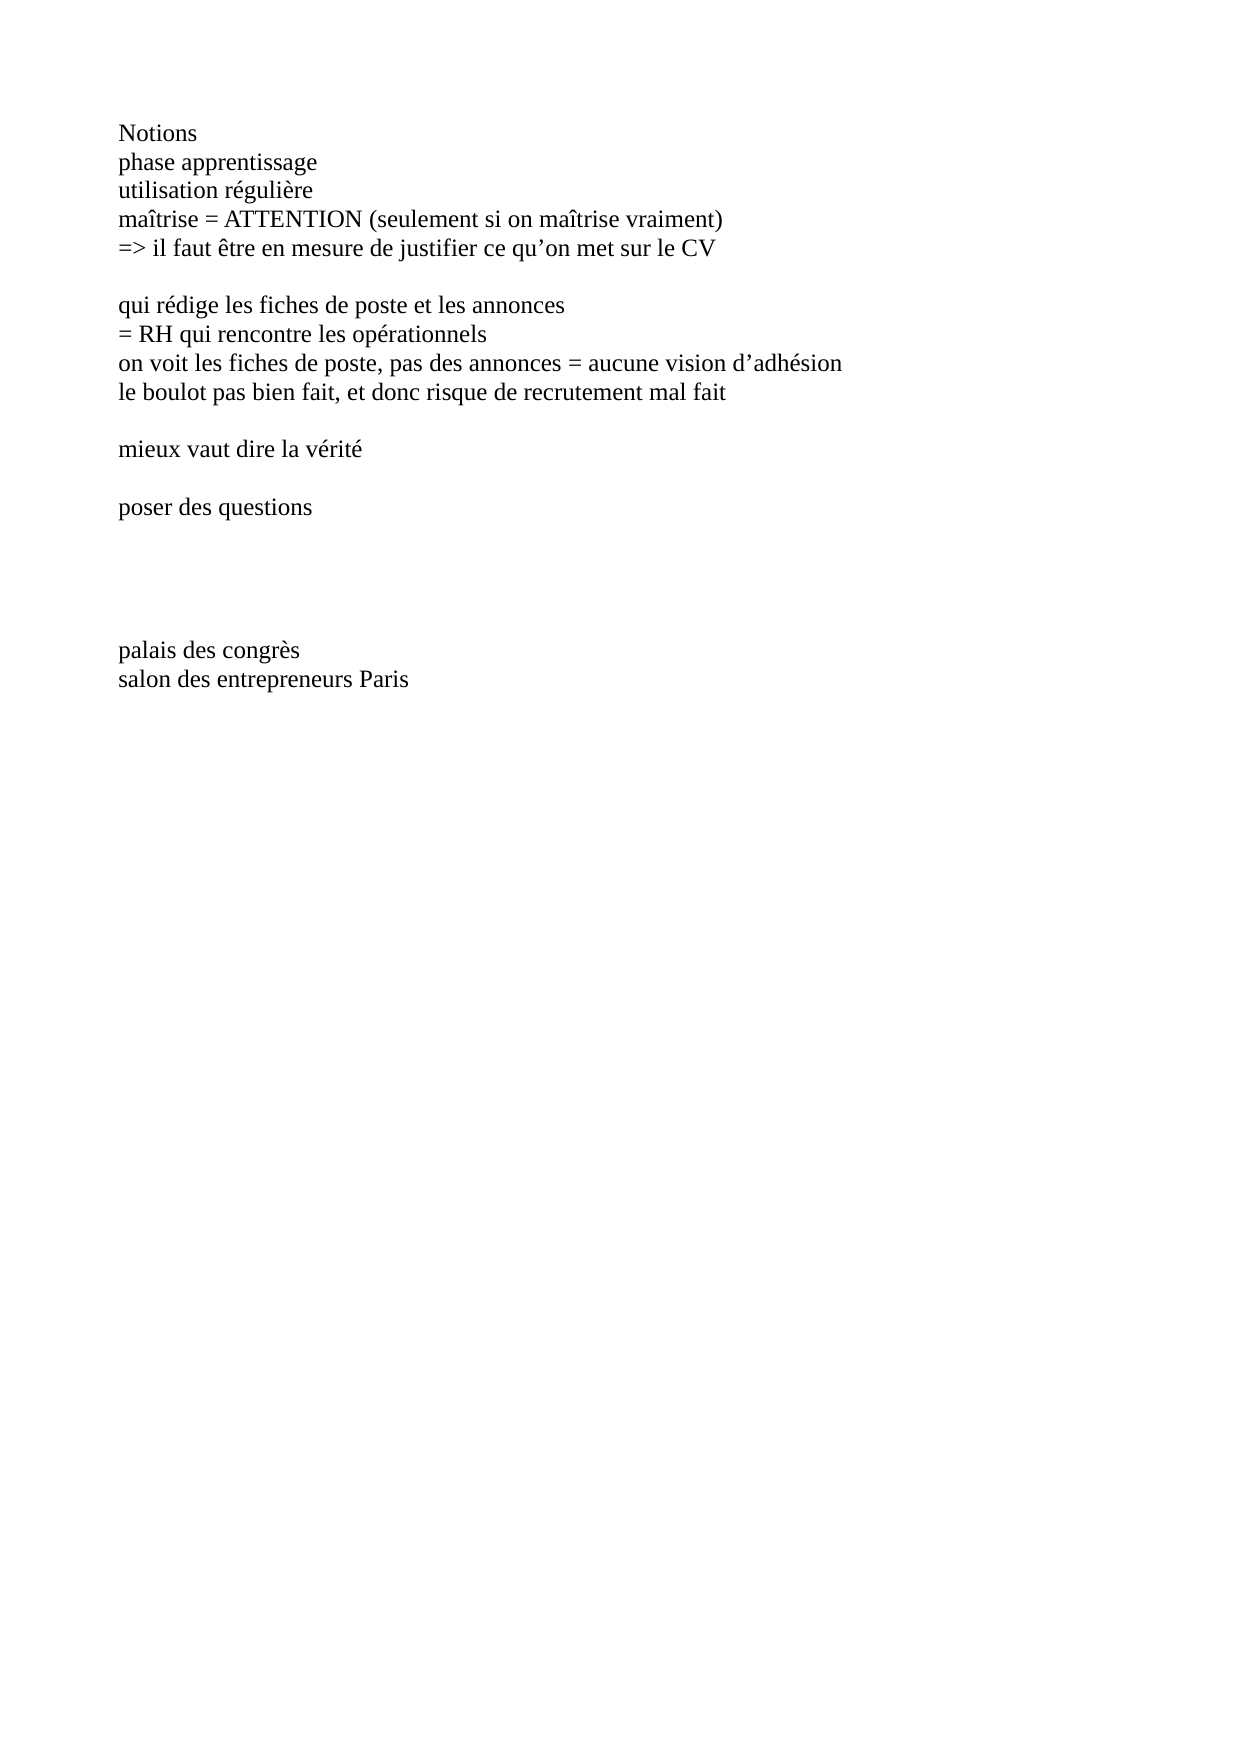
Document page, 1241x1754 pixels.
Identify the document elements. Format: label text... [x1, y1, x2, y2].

text le boulot pas bien fait, et donc risque de recrutement mal fait [118, 377, 1122, 406]
text salon des entrepreneurs Paris [118, 664, 1122, 693]
text qui rédige les fiches de poste et les annonces [118, 291, 1122, 319]
text = RH qui rencontre les opérationnels [118, 319, 1122, 348]
text Notions [118, 118, 1122, 147]
text on voit les fiches de poste, pas des annonces = aucune vision d’adhésion [118, 348, 1122, 377]
text phase apprentissage [118, 147, 1122, 176]
text palais des congrès [118, 636, 1122, 664]
text maîtrise = ATTENTION (seulement si on maîtrise vraiment) [118, 204, 1122, 233]
text poser des questions [118, 492, 1122, 521]
text utilisation régulière [118, 176, 1122, 204]
text => il faut être en mesure de justifier ce qu’on met sur le CV [118, 233, 1122, 262]
text mieux vaut dire la vérité [118, 434, 1122, 463]
